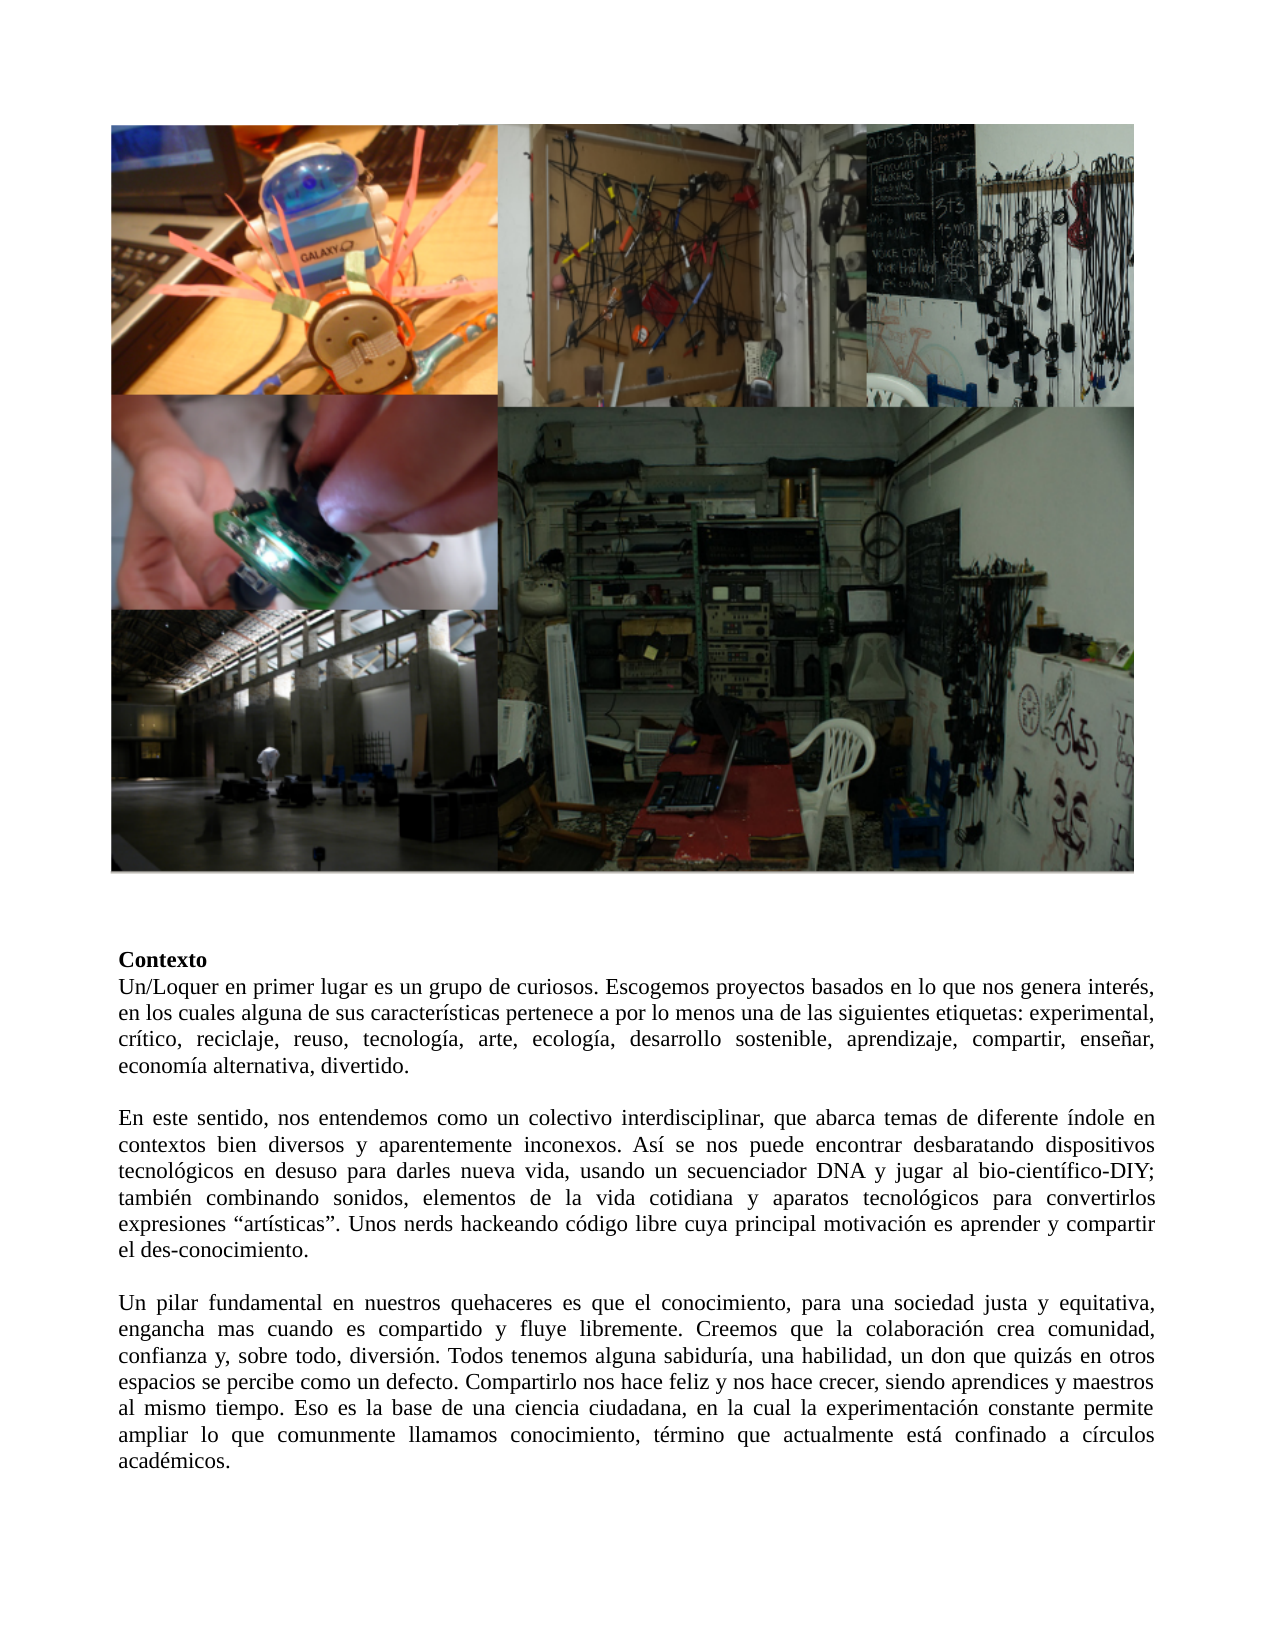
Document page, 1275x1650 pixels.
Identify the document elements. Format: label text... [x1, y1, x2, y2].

picture [110, 124, 1134, 874]
text Un/Loquer en primer lugar es un grupo de curiosos. Escogemos proyectos basados en lo que nos genera interés, en los cuales alguna de sus características pertenece a por lo menos una de las siguientes etiquetas: experimental, crítico, reciclaje, reuso, tecnología, arte, ecología, desarrollo sostenible, aprendizaje, compartir, enseñar, economía alternativa, divertido. [118, 973, 1157, 1078]
text Un pilar fundamental en nuestros quehaceres es que el conocimiento, para una sociedad justa y equitativa, engancha mas cuando es compartido y fluye libremente. Creemos que la colaboración crea comunidad, confianza y, sobre todo, diversión. Todos tenemos alguna sabiduría, una habilidad, un don que quizás en otros espacios se percibe como un defecto. Compartirlo nos hace feliz y nos hace crecer, siendo aprendices y maestros al mismo tiempo. Eso es la base de una ciencia ciudadana, en la cual la experimentación constante permite ampliar lo que comunmente llamamos conocimiento, término que actualmente está confinado a círculos académicos. [118, 1289, 1157, 1473]
text Contexto [118, 946, 1157, 973]
text En este sentido, nos entendemos como un colectivo interdisciplinar, que abarca temas de diferente índole en contextos bien diversos y aparentemente inconexos. Así se nos puede encontrar desbaratando dispositivos tecnológicos en desuso para darles nueva vida, usando un secuenciador DNA y jugar al bio-científico-DIY; también combinando sonidos, elementos de la vida cotidiana y aparatos tecnológicos para convertirlos expresiones “artísticas”. Unos nerds hackeando código libre cuya principal motivación es aprender y compartir el des-conocimiento. [118, 1104, 1157, 1263]
